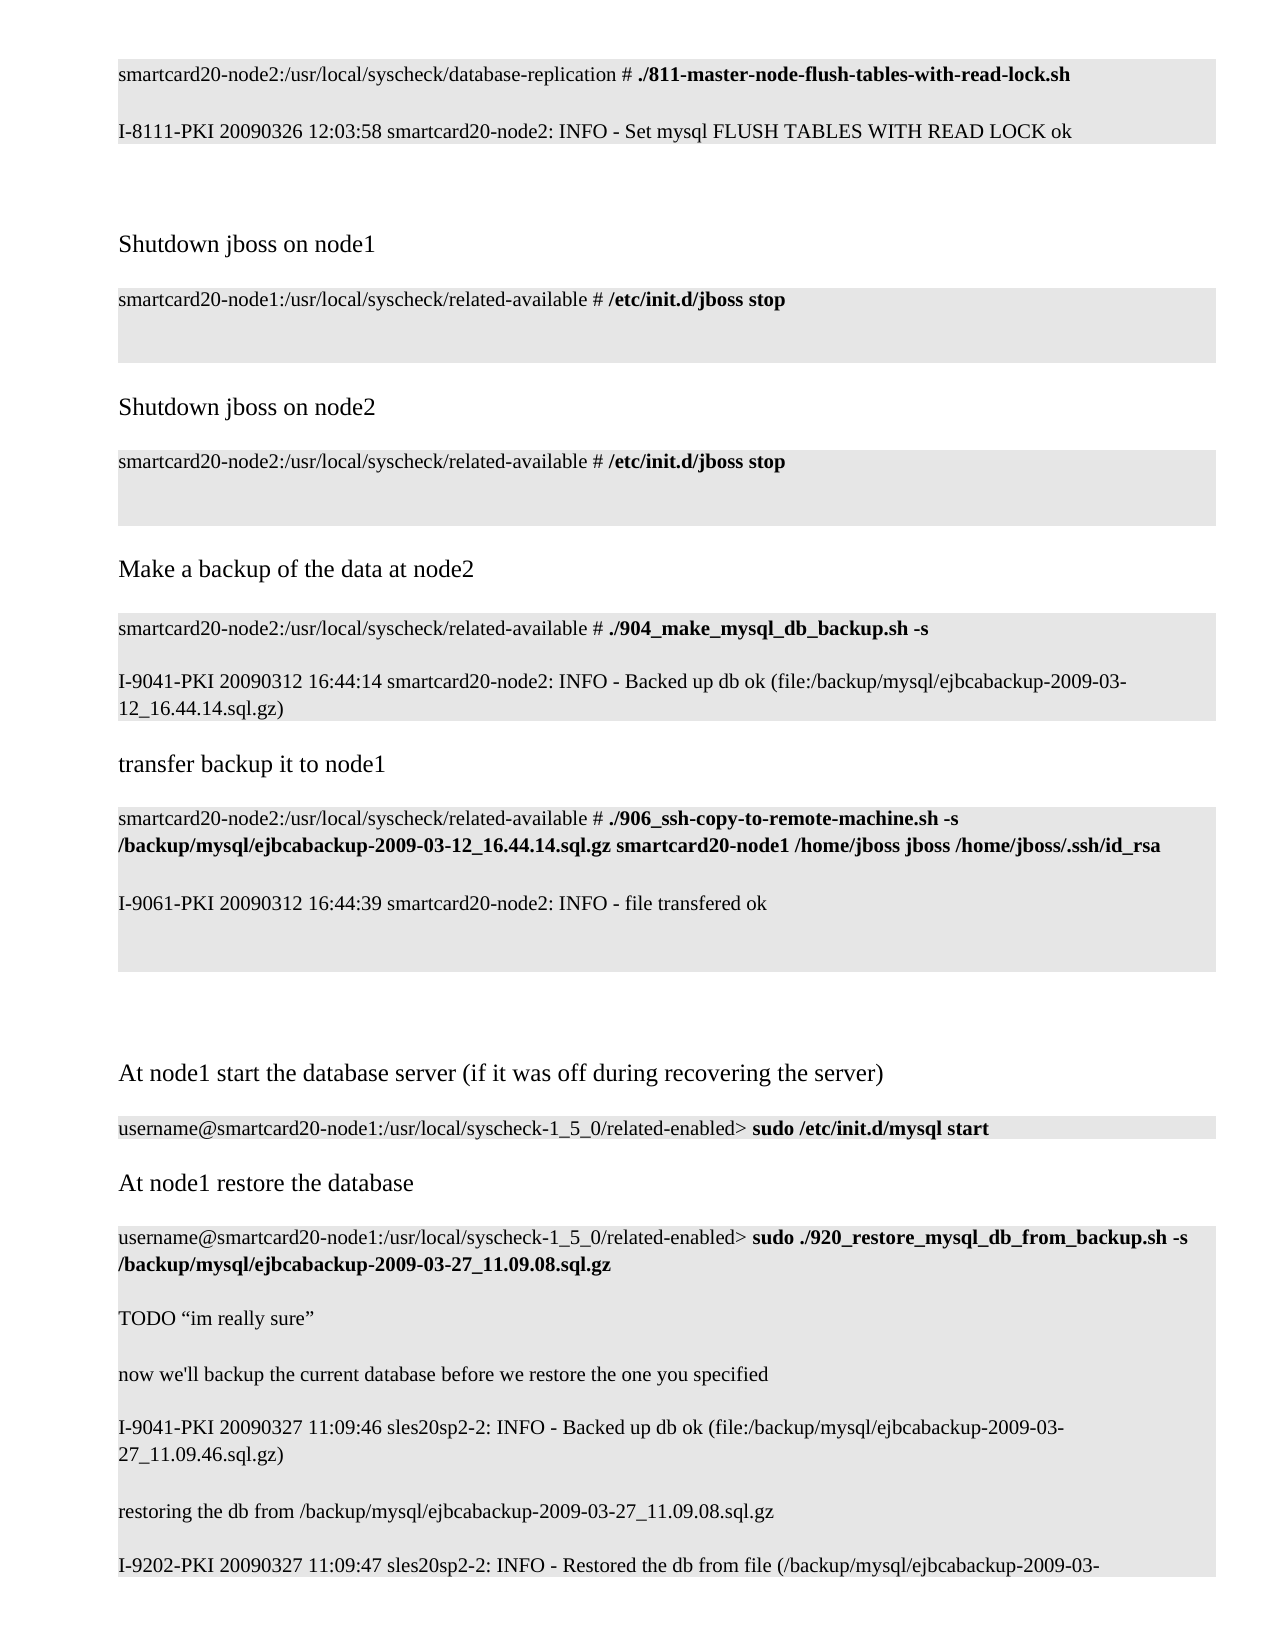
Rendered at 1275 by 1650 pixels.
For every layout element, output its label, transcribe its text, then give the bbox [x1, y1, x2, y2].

text At node1 start the database server (if it was off during recovering the server) [118, 1059, 1216, 1087]
text username@smartcard20-node1:/usr/local/syscheck-1_5_0/related-enabled> sudo ./920_restore_mysql_db_from_backup.sh -s /backup/mysql/ejbcabackup-2009-03-27_11.09.08.sql.gz [118, 1226, 1216, 1277]
text Make a backup of the data at node2 [118, 555, 1216, 583]
text I-9041-PKI 20090327 11:09:46 sles20sp2-2: INFO - Backed up db ok (file:/backup/mysql/ejbcabackup-2009-03-27_11.09.46.sql.gz) [118, 1416, 1216, 1467]
text TODO “im really sure” [118, 1306, 1216, 1329]
text Shutdown jboss on node2 [118, 393, 1216, 421]
text transfer backup it to node1 [118, 750, 1216, 778]
text I-9202-PKI 20090327 11:09:47 sles20sp2-2: INFO - Restored the db from file (/backup/mysql/ejbcabackup-2009-03- [118, 1554, 1216, 1577]
text I-9041-PKI 20090312 16:44:14 smartcard20-node2: INFO - Backed up db ok (file:/backup/mysql/ejbcabackup-2009-03-12_16.44.14.sql.gz) [118, 670, 1216, 721]
text restoring the db from /backup/mysql/ejbcabackup-2009-03-27_11.09.08.sql.gz [118, 1497, 1216, 1524]
text Shutdown jboss on node1 [118, 231, 1216, 258]
text username@smartcard20-node1:/usr/local/syscheck-1_5_0/related-enabled> sudo /etc/init.d/mysql start [118, 1116, 1216, 1139]
text I-8111-PKI 20090326 12:03:58 smartcard20-node2: INFO - Set mysql FLUSH TABLES WITH READ LOCK ok [118, 116, 1216, 144]
text smartcard20-node2:/usr/local/syscheck/related-available # ./906_ssh-copy-to-remote-machine.sh -s /backup/mysql/ejbcabackup-2009-03-12_16.44.14.sql.gz smartcard20-node1 /home/jboss jboss /home/jboss/.ssh/id_rsa [118, 807, 1216, 858]
text smartcard20-node2:/usr/local/syscheck/related-available # /etc/init.d/jboss stop [118, 450, 1216, 473]
text smartcard20-node1:/usr/local/syscheck/related-available # /etc/init.d/jboss stop [118, 288, 1216, 311]
text I-9061-PKI 20090312 16:44:39 smartcard20-node2: INFO - file transfered ok [118, 888, 1216, 915]
text At node1 restore the database [118, 1169, 1216, 1197]
text smartcard20-node2:/usr/local/syscheck/database-replication # ./811-master-node-flush-tables-with-read-lock.sh [118, 59, 1216, 87]
text smartcard20-node2:/usr/local/syscheck/related-available # ./904_make_mysql_db_backup.sh -s [118, 613, 1216, 640]
text now we'll backup the current database before we restore the one you specified [118, 1359, 1216, 1387]
